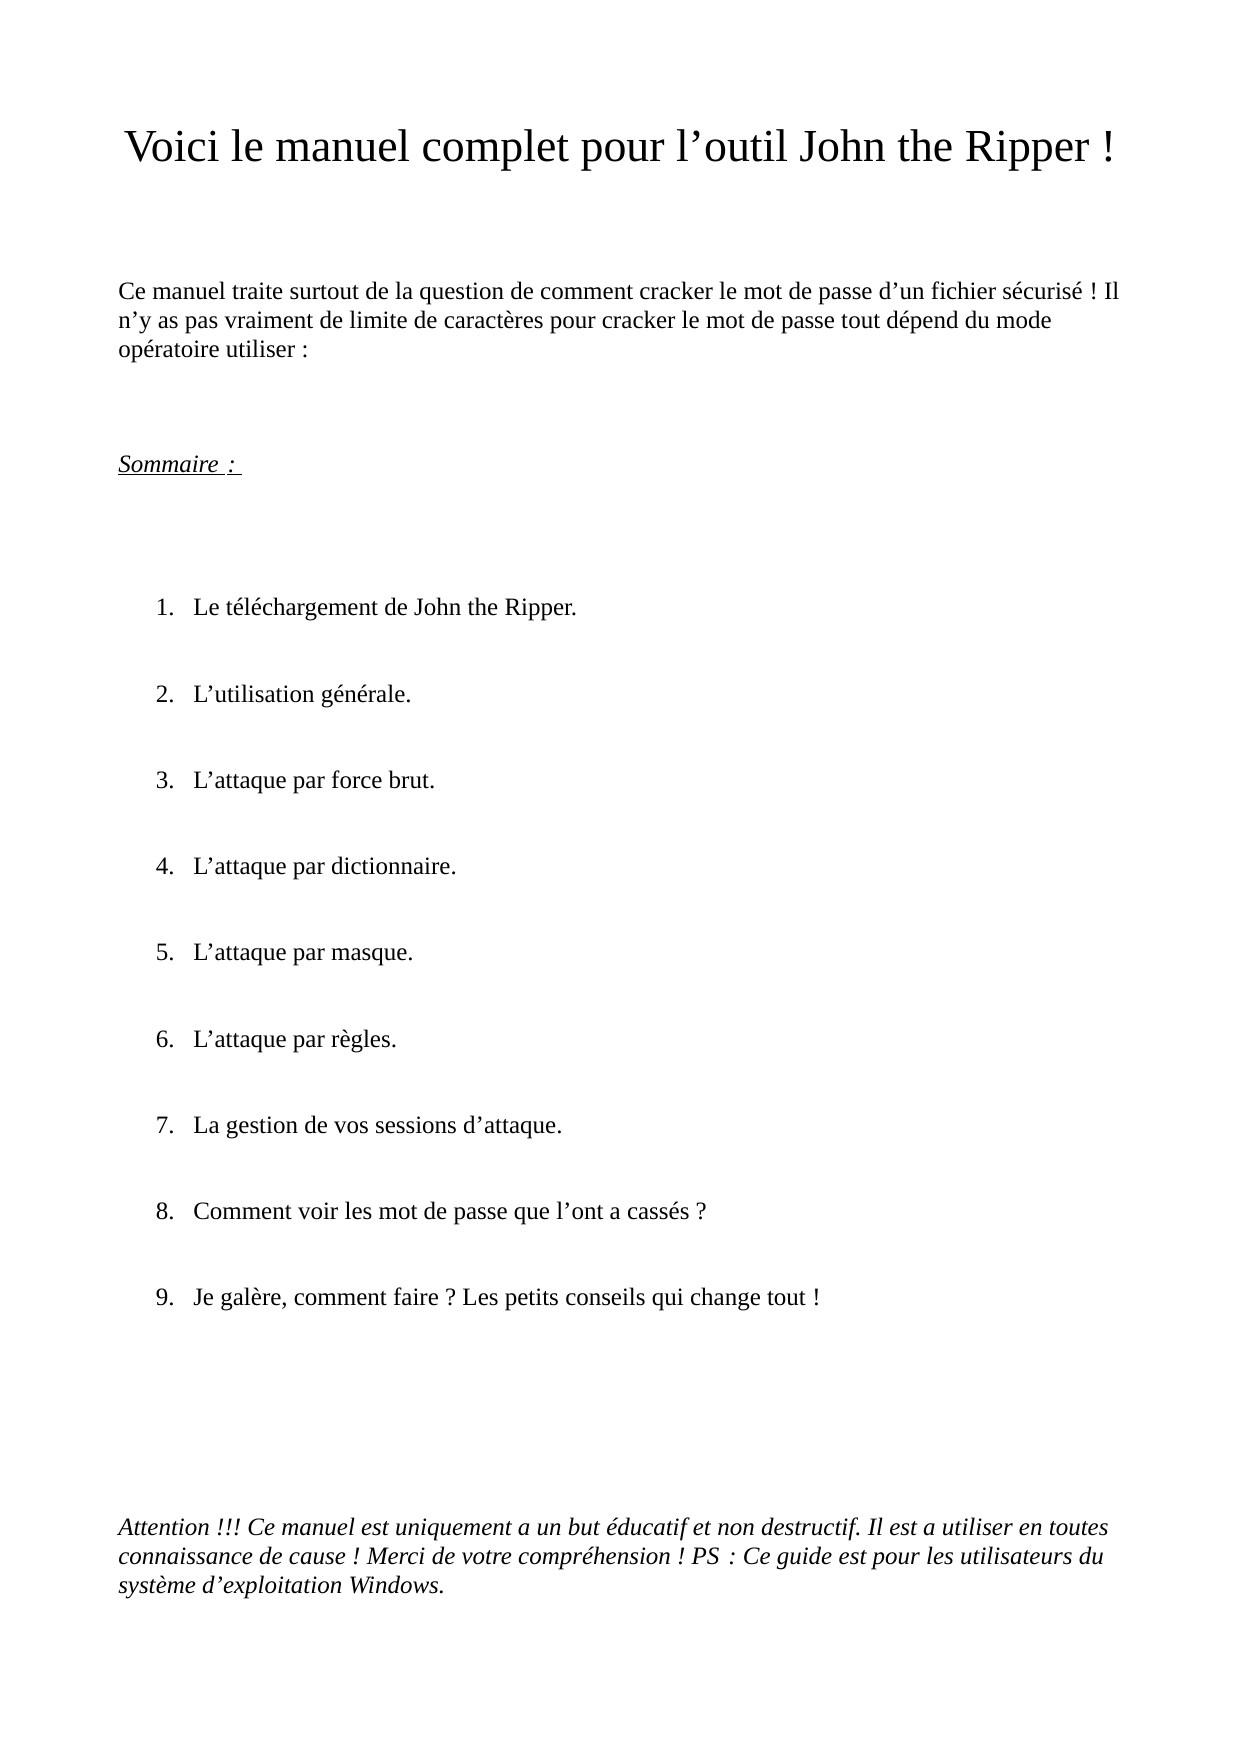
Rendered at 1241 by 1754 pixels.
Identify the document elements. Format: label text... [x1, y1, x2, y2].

text Attention !!! Ce manuel est uniquement a un but éducatif et non destructif. Il est a utiliser en toutes connaissance de cause ! Merci de votre compréhension ! PS : Ce guide est pour les utilisateurs du système d’exploitation Windows. [118, 1512, 1122, 1599]
list L’attaque par dictionnaire. [156, 851, 1122, 880]
list L’attaque par force brut. [156, 765, 1122, 794]
list Je galère, comment faire ? Les petits conseils qui change tout ! [156, 1282, 1122, 1311]
list La gestion de vos sessions d’attaque. [156, 1110, 1122, 1139]
list Comment voir les mot de passe que l’ont a cassés ? [156, 1196, 1122, 1225]
list L’attaque par règles. [156, 1024, 1122, 1052]
text Voici le manuel complet pour l’outil John the Ripper ! [118, 118, 1122, 171]
text Sommaire : [118, 449, 1122, 477]
list Le téléchargement de John the Ripper. [156, 592, 1122, 621]
text Ce manuel traite surtout de la question de comment cracker le mot de passe d’un fichier sécurisé ! Il n’y as pas vraiment de limite de caractères pour cracker le mot de passe tout dépend du mode opératoire utiliser : [118, 276, 1122, 362]
list L’attaque par masque. [156, 937, 1122, 966]
list L’utilisation générale. [156, 679, 1122, 707]
